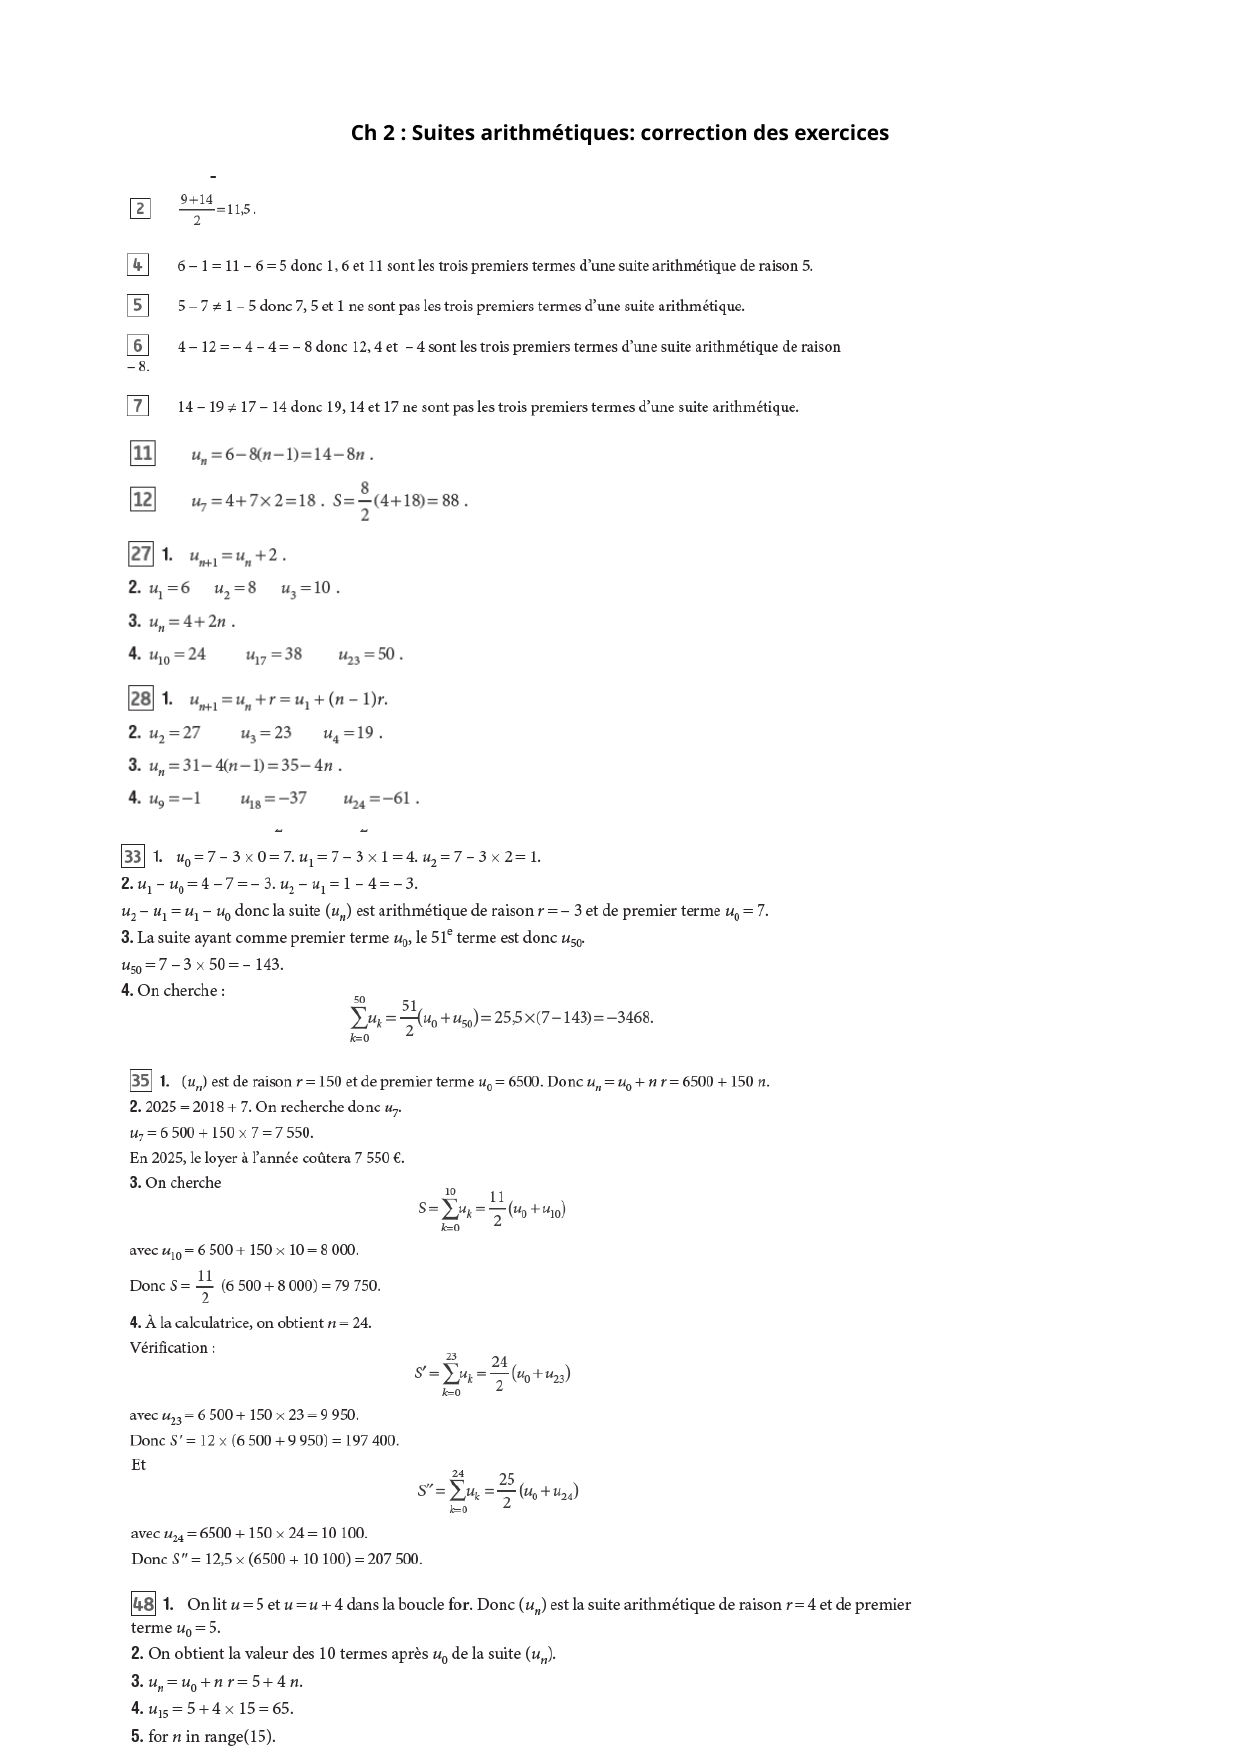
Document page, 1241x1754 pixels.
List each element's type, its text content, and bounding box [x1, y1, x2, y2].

picture [101, 244, 872, 530]
picture [111, 538, 489, 821]
picture [113, 1586, 942, 1754]
picture [111, 176, 294, 237]
picture [101, 1056, 811, 1576]
picture [91, 829, 827, 1053]
text Ch 2 : Suites arithmétiques: correction des exercices [118, 118, 1122, 147]
